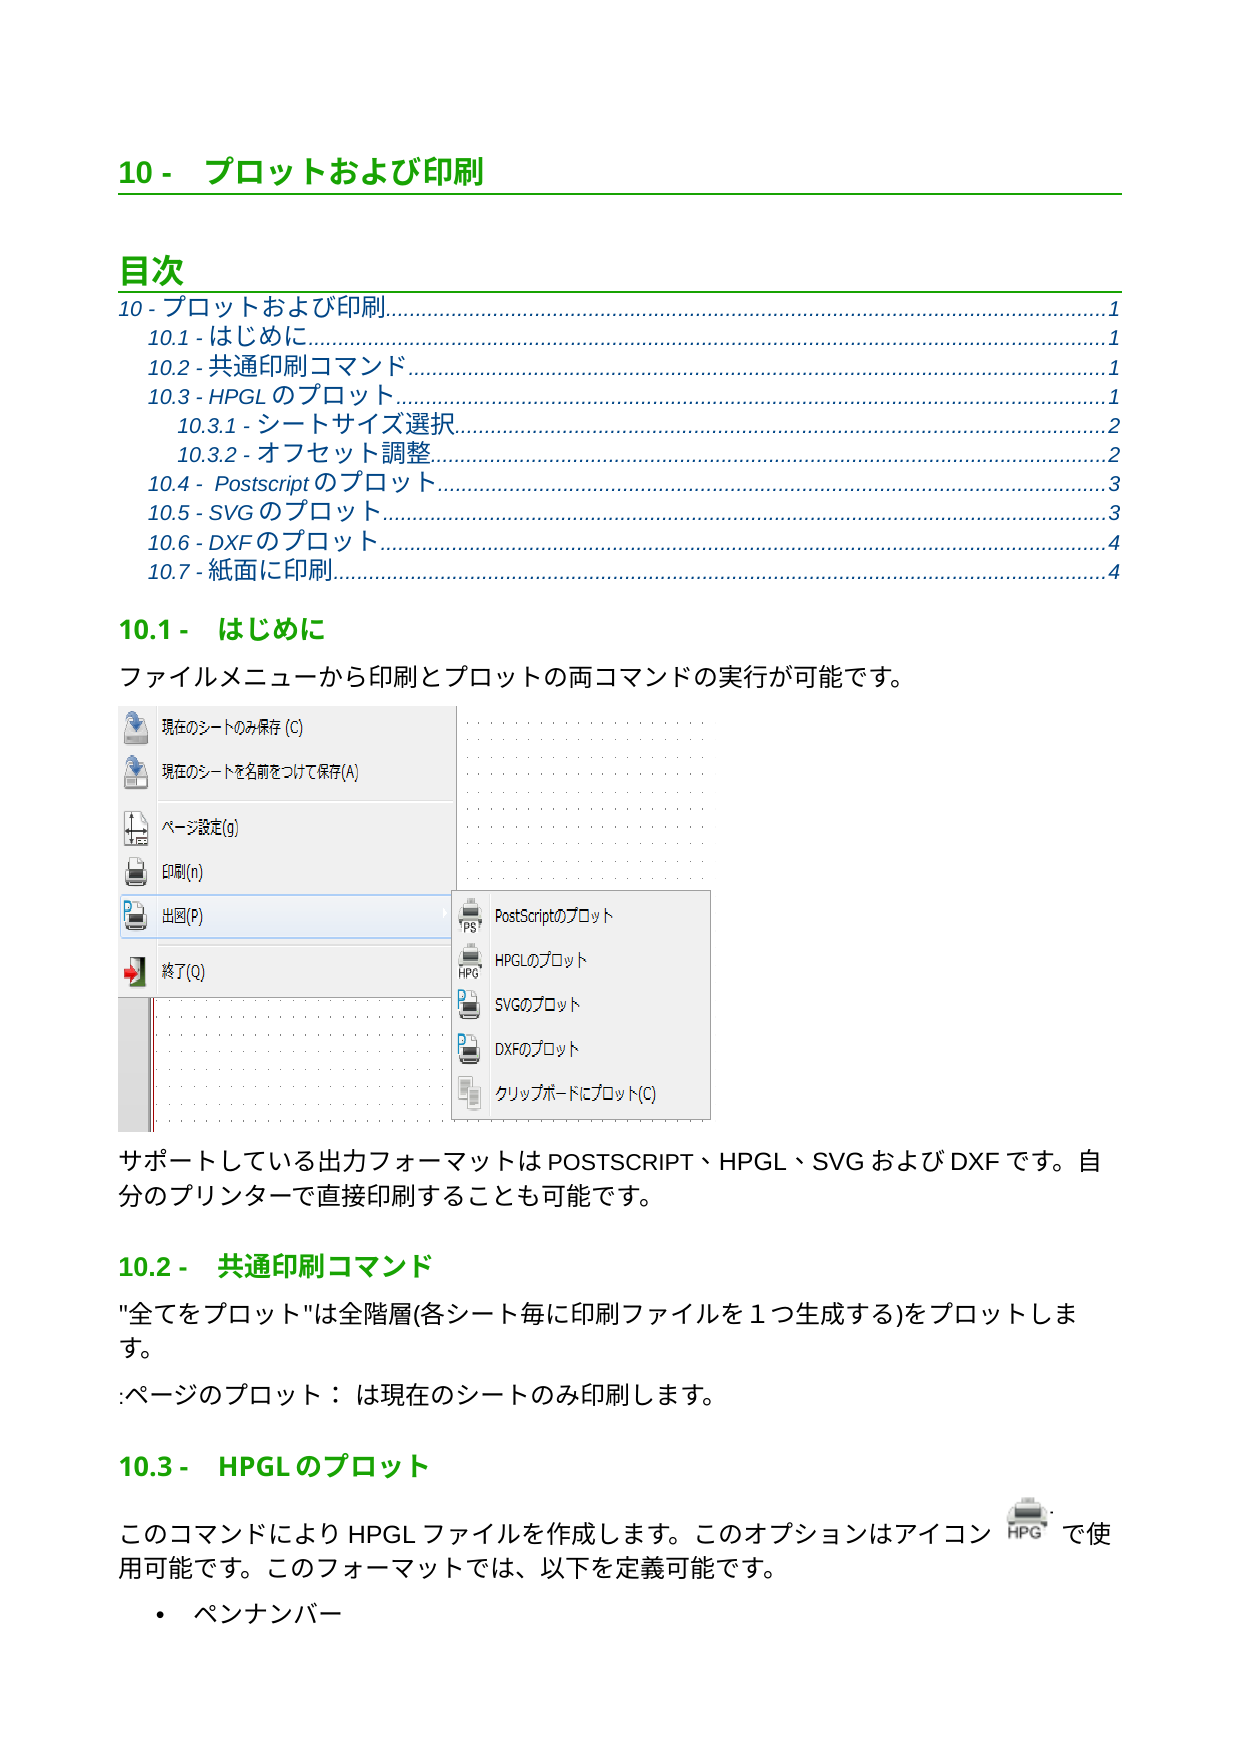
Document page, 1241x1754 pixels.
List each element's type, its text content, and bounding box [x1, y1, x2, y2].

text サポートしている出力フォーマットはPOSTSCRIPT、HPGL、SVGおよびDXFです。自分のプリンターで直接印刷することも可能です。 [118, 1144, 1122, 1212]
text 10.3 - HPGLのプロット 1 [148, 381, 1122, 410]
subtitle プロットおよび印刷 [118, 150, 1122, 193]
picture [118, 706, 716, 1132]
text 10.2 - 共通印刷コマンド 1 [148, 352, 1122, 381]
text 10.4 - Postscriptのプロット 3 [148, 468, 1122, 497]
picture [1000, 1496, 1053, 1544]
text このコマンドによりHPGLファイルを作成します。このオプションはアイコン で使用可能です。このフォーマットでは、以下を定義可能です。 [118, 1496, 1122, 1584]
text 10.1 - はじめに 1 [148, 322, 1122, 352]
text 10.3.2 - オフセット調整 2 [177, 439, 1122, 468]
text "全てをプロット"は全階層(各シート毎に印刷ファイルを１つ生成する)をプロットします。 [118, 1297, 1122, 1365]
text 10.5 - SVGのプロット 3 [148, 497, 1122, 527]
text 10.6 - DXFのプロット 4 [148, 527, 1122, 556]
text 10.7 - 紙面に印刷 4 [148, 556, 1122, 585]
subtitle はじめに [118, 608, 1122, 647]
subtitle 共通印刷コマンド [118, 1248, 1122, 1284]
subtitle 目次 [118, 252, 1122, 291]
text 10 - プロットおよび印刷 1 [118, 293, 1122, 322]
subtitle HPGLのプロット [118, 1447, 1122, 1484]
text :ページのプロット： は現在のシートのみ印刷します。 [118, 1378, 1122, 1412]
list ペンナンバー [156, 1597, 1122, 1631]
text 10.3.1 - シートサイズ選択 2 [177, 410, 1122, 439]
text ファイルメニューから印刷とプロットの両コマンドの実行が可能です。 [118, 660, 1122, 694]
